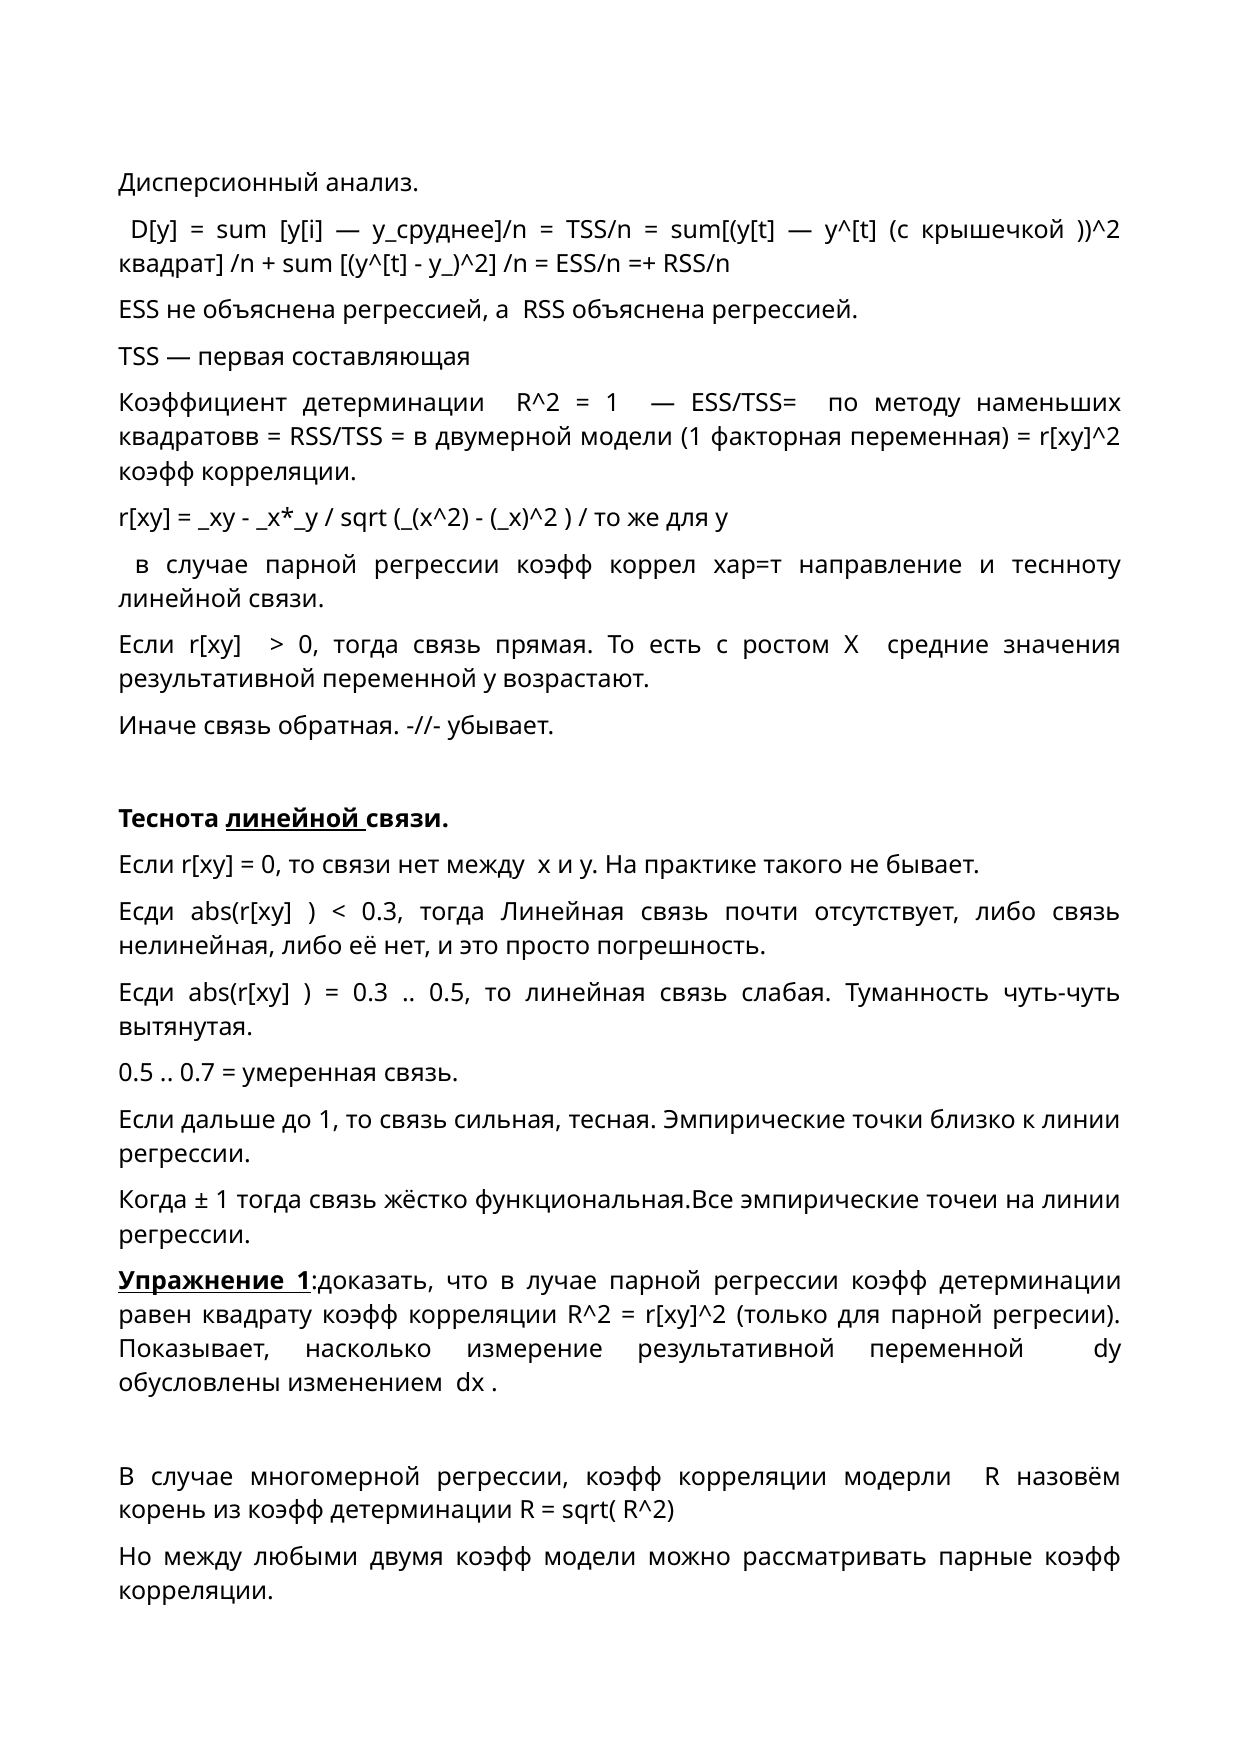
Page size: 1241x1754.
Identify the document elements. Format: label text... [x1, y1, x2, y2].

text TSS — первая составляющая [118, 338, 1122, 372]
text в случае парной регрессии коэфф коррел хар=т направление и теснноту линейной связи. [118, 546, 1122, 614]
text В случае многомерной регрессии, коэфф корреляции модерли R назовём корень из коэфф детерминации R = sqrt( R^2) [118, 1458, 1122, 1526]
text Но между любыми двумя коэфф модели можно рассматривать парные коэфф корреляции. [118, 1539, 1122, 1607]
text 0.5 .. 0.7 = умеренная связь. [118, 1055, 1122, 1089]
text Если дальше до 1, то связь сильная, тесная. Эмпирические точки близко к линии регрессии. [118, 1102, 1122, 1170]
text Если r[xy] = 0, то связи нет между x и y. На практике такого не бывает. [118, 847, 1122, 881]
text r[xy] = _xy - _x*_y / sqrt (_(x^2) - (_x)^2 ) / то же для y [118, 500, 1122, 534]
text ESS не объяснена регрессией, а RSS объяснена регрессией. [118, 292, 1122, 326]
text D[y] = sum [y[i] — y_сруднее]/n = TSS/n = sum[(y[t] — y^[t] (с крышечкой ))^2 квадрат] /n + sum [(y^[t] - y_)^2] /n = ESS/n =+ RSS/n [118, 211, 1122, 279]
text Теснота линейной связи. [118, 801, 1122, 835]
text Есди abs(r[xy] ) = 0.3 .. 0.5, то линейная связь слабая. Туманность чуть-чуть вытянутая. [118, 974, 1122, 1042]
text Есди abs(r[xy] ) < 0.3, тогда Линейная связь почти отсутствует, либо связь нелинейная, либо её нет, и это просто погрешность. [118, 894, 1122, 962]
text Дисперсионный анализ. [118, 165, 1122, 199]
text Коэффициент детерминации R^2 = 1 — ESS/TSS= по методу наменьших квадратовв = RSS/TSS = в двумерной модели (1 факторная переменная) = r[xy]^2 коэфф корреляции. [118, 385, 1122, 487]
text Упражнение 1:доказать, что в лучае парной регрессии коэфф детерминации равен квадрату коэфф корреляции R^2 = r[xy]^2 (только для парной регресии). Показывает, насколько измерение результативной переменной dy обусловлены изменением dx . [118, 1263, 1122, 1399]
text Когда ± 1 тогда связь жёстко функциональная.Все эмпирические точеи на линии регрессии. [118, 1182, 1122, 1250]
text Если r[xy] > 0, тогда связь прямая. То есть с ростом X средние значения результативной переменной y возрастают. [118, 627, 1122, 695]
text Иначе связь обратная. -//- убывает. [118, 707, 1122, 742]
